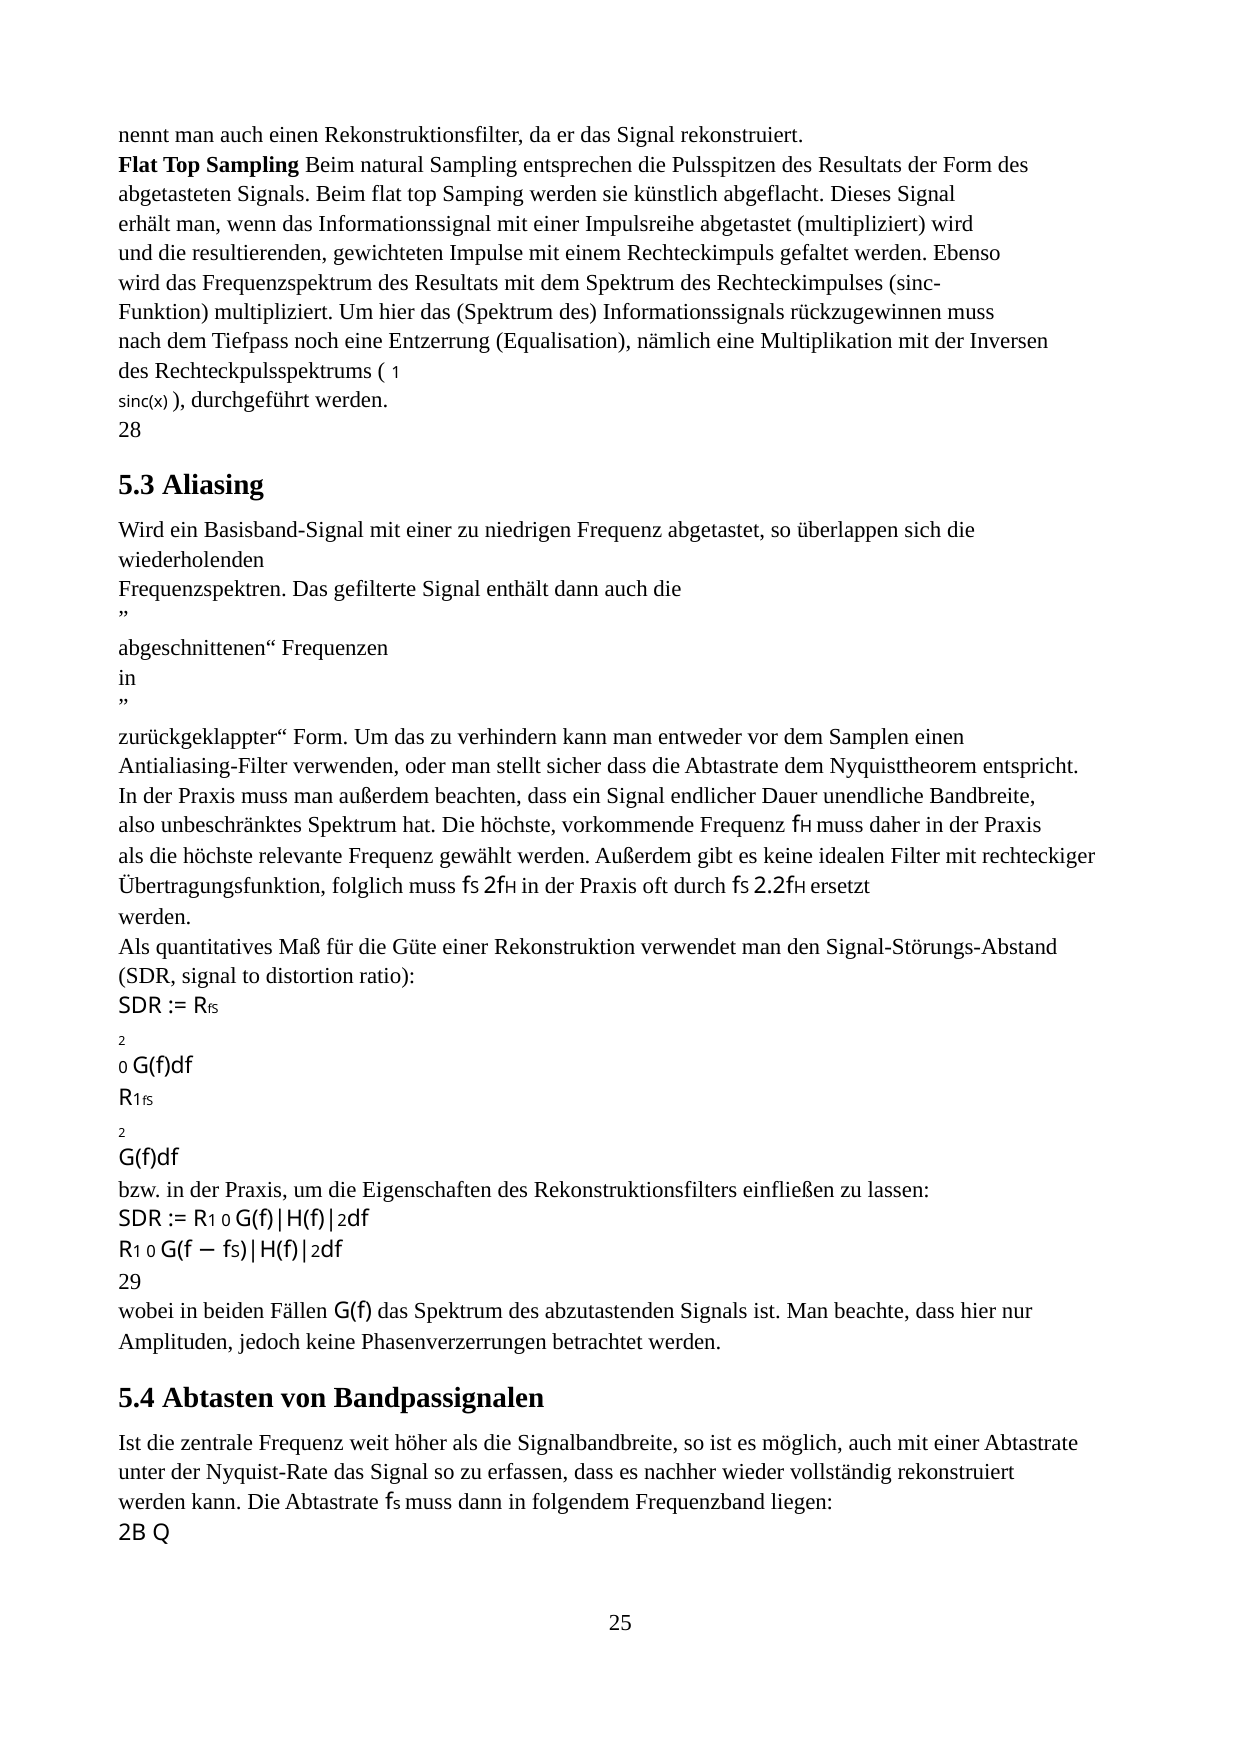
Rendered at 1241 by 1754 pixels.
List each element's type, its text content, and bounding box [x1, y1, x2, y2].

text abgetasteten Signals. Beim flat top Samping werden sie künstlich abgeflacht. Dieses Signal [118, 177, 1122, 207]
text Antialiasing-Filter verwenden, oder man stellt sicher dass die Abtastrate dem Nyquisttheorem entspricht. [118, 749, 1122, 779]
text werden. [118, 900, 1122, 930]
text als die höchste relevante Frequenz gewählt werden. Außerdem gibt es keine idealen Filter mit rechteckiger [118, 839, 1122, 869]
subtitle Abtasten von Bandpassignalen [118, 1380, 1122, 1413]
text Übertragungsfunktion, folglich muss fS 2fH in der Praxis oft durch fS 2.2fH ersetzt [118, 869, 1122, 900]
text R1 0 G(f − fS)|H(f)|2df [118, 1233, 1122, 1264]
text nennt man auch einen Rekonstruktionsfilter, da er das Signal rekonstruiert. [118, 118, 1122, 148]
text unter der Nyquist-Rate das Signal so zu erfassen, dass es nachher wieder vollständig rekonstruiert [118, 1455, 1122, 1485]
text wobei in beiden Fällen G(f) das Spektrum des abzutastenden Signals ist. Man beachte, dass hier nur [118, 1294, 1122, 1325]
text Flat Top Sampling Beim natural Sampling entsprechen die Pulsspitzen des Resultats der Form des [118, 148, 1122, 177]
text ” [118, 602, 1122, 631]
text 0 G(f)df [118, 1049, 1122, 1081]
text SDR := R1 0 G(f)|H(f)|2df [118, 1202, 1122, 1233]
text Ist die zentrale Frequenz weit höher als die Signalbandbreite, so ist es möglich, auch mit einer Abtastrate [118, 1426, 1122, 1455]
text und die resultierenden, gewichteten Impulse mit einem Rechteckimpuls gefaltet werden. Ebenso [118, 236, 1122, 266]
text 2 [118, 1020, 1122, 1049]
text Amplituden, jedoch keine Phasenverzerrungen betrachtet werden. [118, 1325, 1122, 1355]
text also unbeschränktes Spektrum hat. Die höchste, vorkommende Frequenz fH muss daher in der Praxis [118, 808, 1122, 839]
text sinc(x) ), durchgeführt werden. [118, 383, 1122, 413]
text In der Praxis muss man außerdem beachten, dass ein Signal endlicher Dauer unendliche Bandbreite, [118, 779, 1122, 808]
text 29 [118, 1264, 1122, 1294]
text Wird ein Basisband-Signal mit einer zu niedrigen Frequenz abgetastet, so überlappen sich die wiederholenden [118, 513, 1122, 572]
text ” [118, 690, 1122, 720]
text 28 [118, 413, 1122, 442]
subtitle Aliasing [118, 467, 1122, 501]
text wird das Frequenzspektrum des Resultats mit dem Spektrum des Rechteckimpulses (sinc- [118, 266, 1122, 295]
text Als quantitatives Maß für die Güte einer Rekonstruktion verwendet man den Signal-Störungs-Abstand [118, 930, 1122, 959]
text Frequenzspektren. Das gefilterte Signal enthält dann auch die [118, 572, 1122, 602]
text erhält man, wenn das Informationssignal mit einer Impulsreihe abgetastet (multipliziert) wird [118, 207, 1122, 236]
text R1fS [118, 1081, 1122, 1112]
text SDR := RfS [118, 989, 1122, 1020]
text bzw. in der Praxis, um die Eigenschaften des Rekonstruktionsfilters einfließen zu lassen: [118, 1173, 1122, 1202]
text 2B Q [118, 1516, 1122, 1547]
text (SDR, signal to distortion ratio): [118, 959, 1122, 989]
text zurückgeklappter“ Form. Um das zu verhindern kann man entweder vor dem Samplen einen [118, 720, 1122, 749]
text 2 [118, 1112, 1122, 1141]
text abgeschnittenen“ Frequenzen [118, 631, 1122, 661]
text des Rechteckpulsspektrums ( 1 [118, 354, 1122, 383]
text G(f)df [118, 1141, 1122, 1173]
text Funktion) multipliziert. Um hier das (Spektrum des) Informationssignals rückzugewinnen muss [118, 295, 1122, 324]
text werden kann. Die Abtastrate fs muss dann in folgendem Frequenzband liegen: [118, 1485, 1122, 1516]
text nach dem Tiefpass noch eine Entzerrung (Equalisation), nämlich eine Multiplikation mit der Inversen [118, 324, 1122, 354]
text in [118, 661, 1122, 690]
